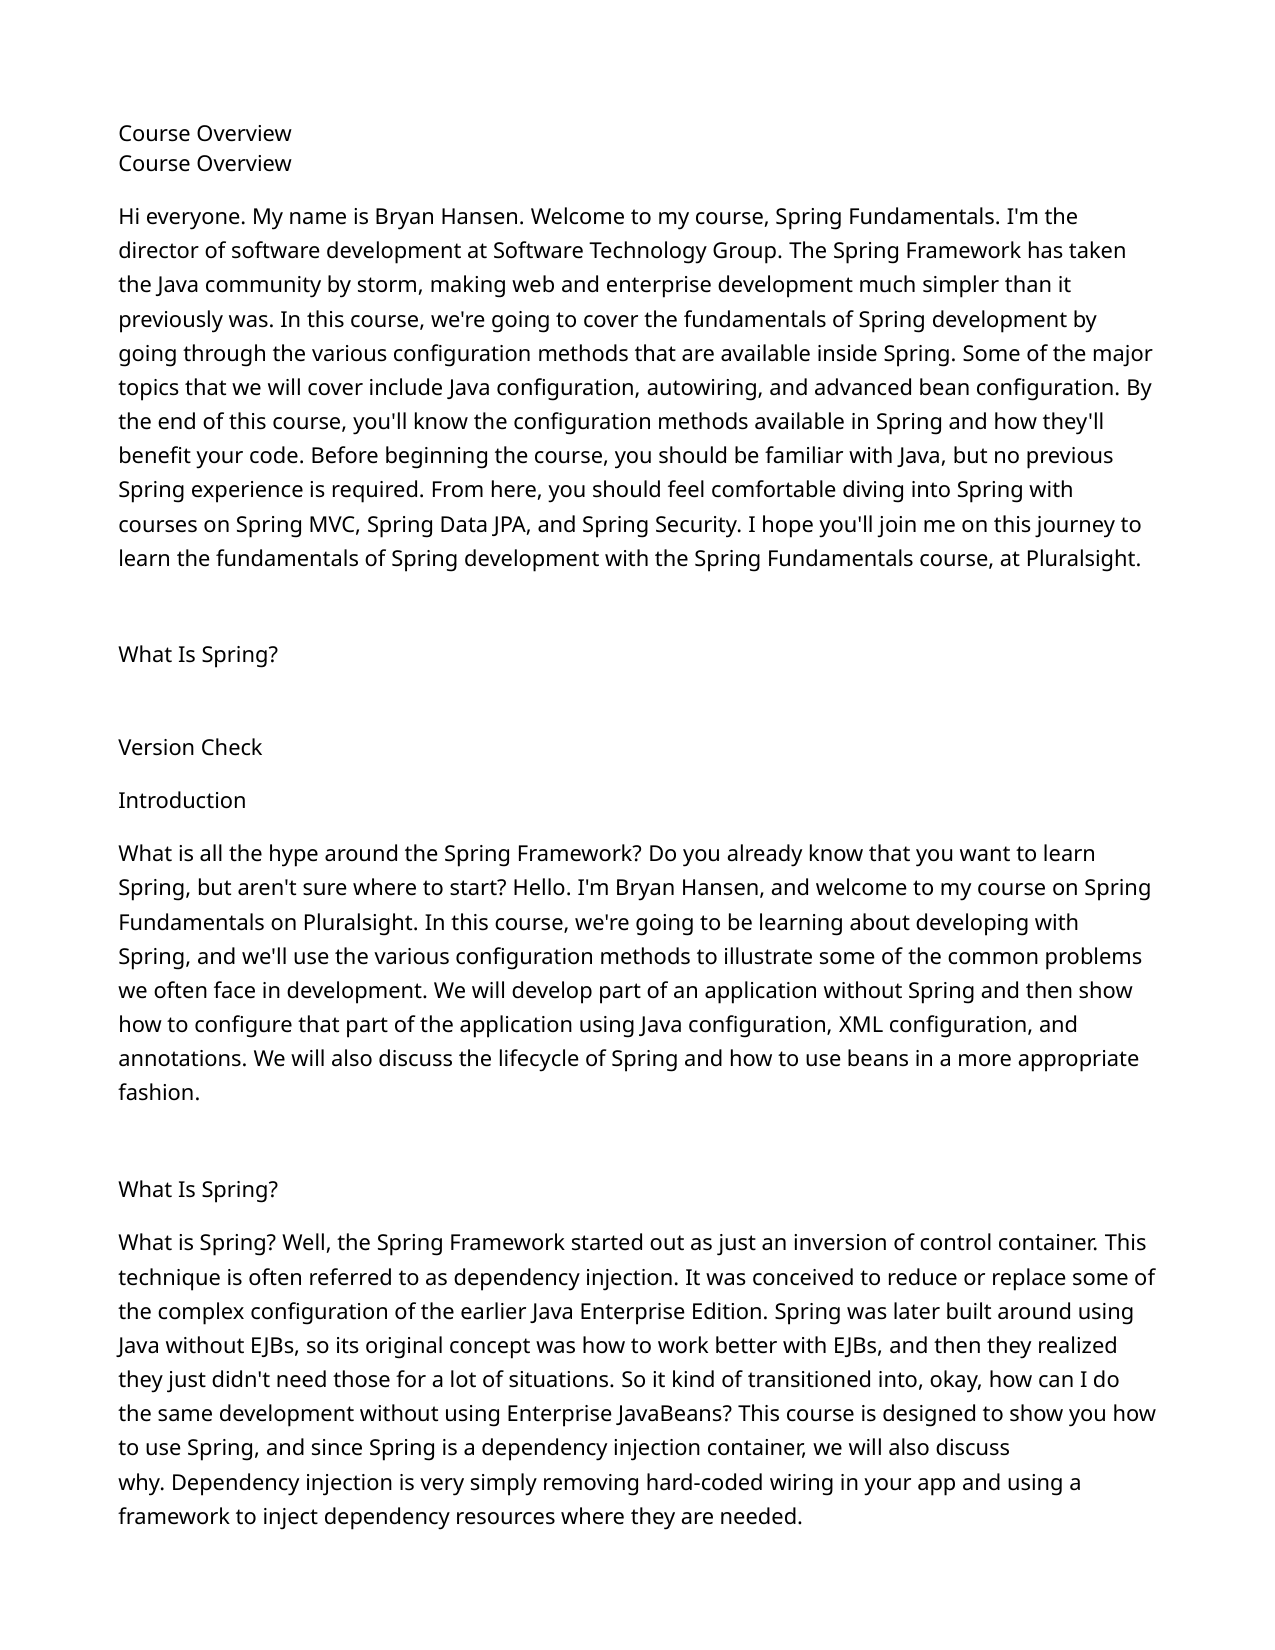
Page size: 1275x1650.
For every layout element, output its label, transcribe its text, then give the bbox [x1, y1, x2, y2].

subtitle Version Check [118, 732, 1157, 762]
text What is Spring? Well, the Spring Framework started out as just an inversion of control container. This technique is often referred to as dependency injection. It was conceived to reduce or replace some of the complex configuration of the earlier Java Enterprise Edition. Spring was later built around using Java without EJBs, so its original concept was how to work better with EJBs, and then they realized they just didn't need those for a lot of situations. So it kind of transitioned into, okay, how can I do the same development without using Enterprise JavaBeans? This course is designed to show you how to use Spring, and since Spring is a dependency injection container, we will also discuss why. Dependency injection is very simply removing hard-coded wiring in your app and using a framework to inject dependency resources where they are needed. [118, 1227, 1157, 1530]
subtitle Introduction [118, 785, 1157, 815]
subtitle What Is Spring? [118, 1174, 1157, 1204]
subtitle Course Overview [118, 148, 1157, 178]
subtitle What Is Spring? [118, 639, 1157, 669]
subtitle Course Overview [118, 118, 1157, 148]
text What is all the hype around the Spring Framework? Do you already know that you want to learn Spring, but aren't sure where to start? Hello. I'm Bryan Hansen, and welcome to my course on Spring Fundamentals on Pluralsight. In this course, we're going to be learning about developing with Spring, and we'll use the various configuration methods to illustrate some of the common problems we often face in development. We will develop part of an application without Spring and then show how to configure that part of the application using Java configuration, XML configuration, and annotations. We will also discuss the lifecycle of Spring and how to use beans in a more appropriate fashion. [118, 838, 1157, 1107]
text Hi everyone. My name is Bryan Hansen. Welcome to my course, Spring Fundamentals. I'm the director of software development at Software Technology Group. The Spring Framework has taken the Java community by storm, making web and enterprise development much simpler than it previously was. In this course, we're going to cover the fundamentals of Spring development by going through the various configuration methods that are available inside Spring. Some of the major topics that we will cover include Java configuration, autowiring, and advanced bean configuration. By the end of this course, you'll know the configuration methods available in Spring and how they'll benefit your code. Before beginning the course, you should be familiar with Java, but no previous Spring experience is required. From here, you should feel comfortable diving into Spring with courses on Spring MVC, Spring Data JPA, and Spring Security. I hope you'll join me on this journey to learn the fundamentals of Spring development with the Spring Fundamentals course, at Pluralsight. [118, 201, 1157, 573]
